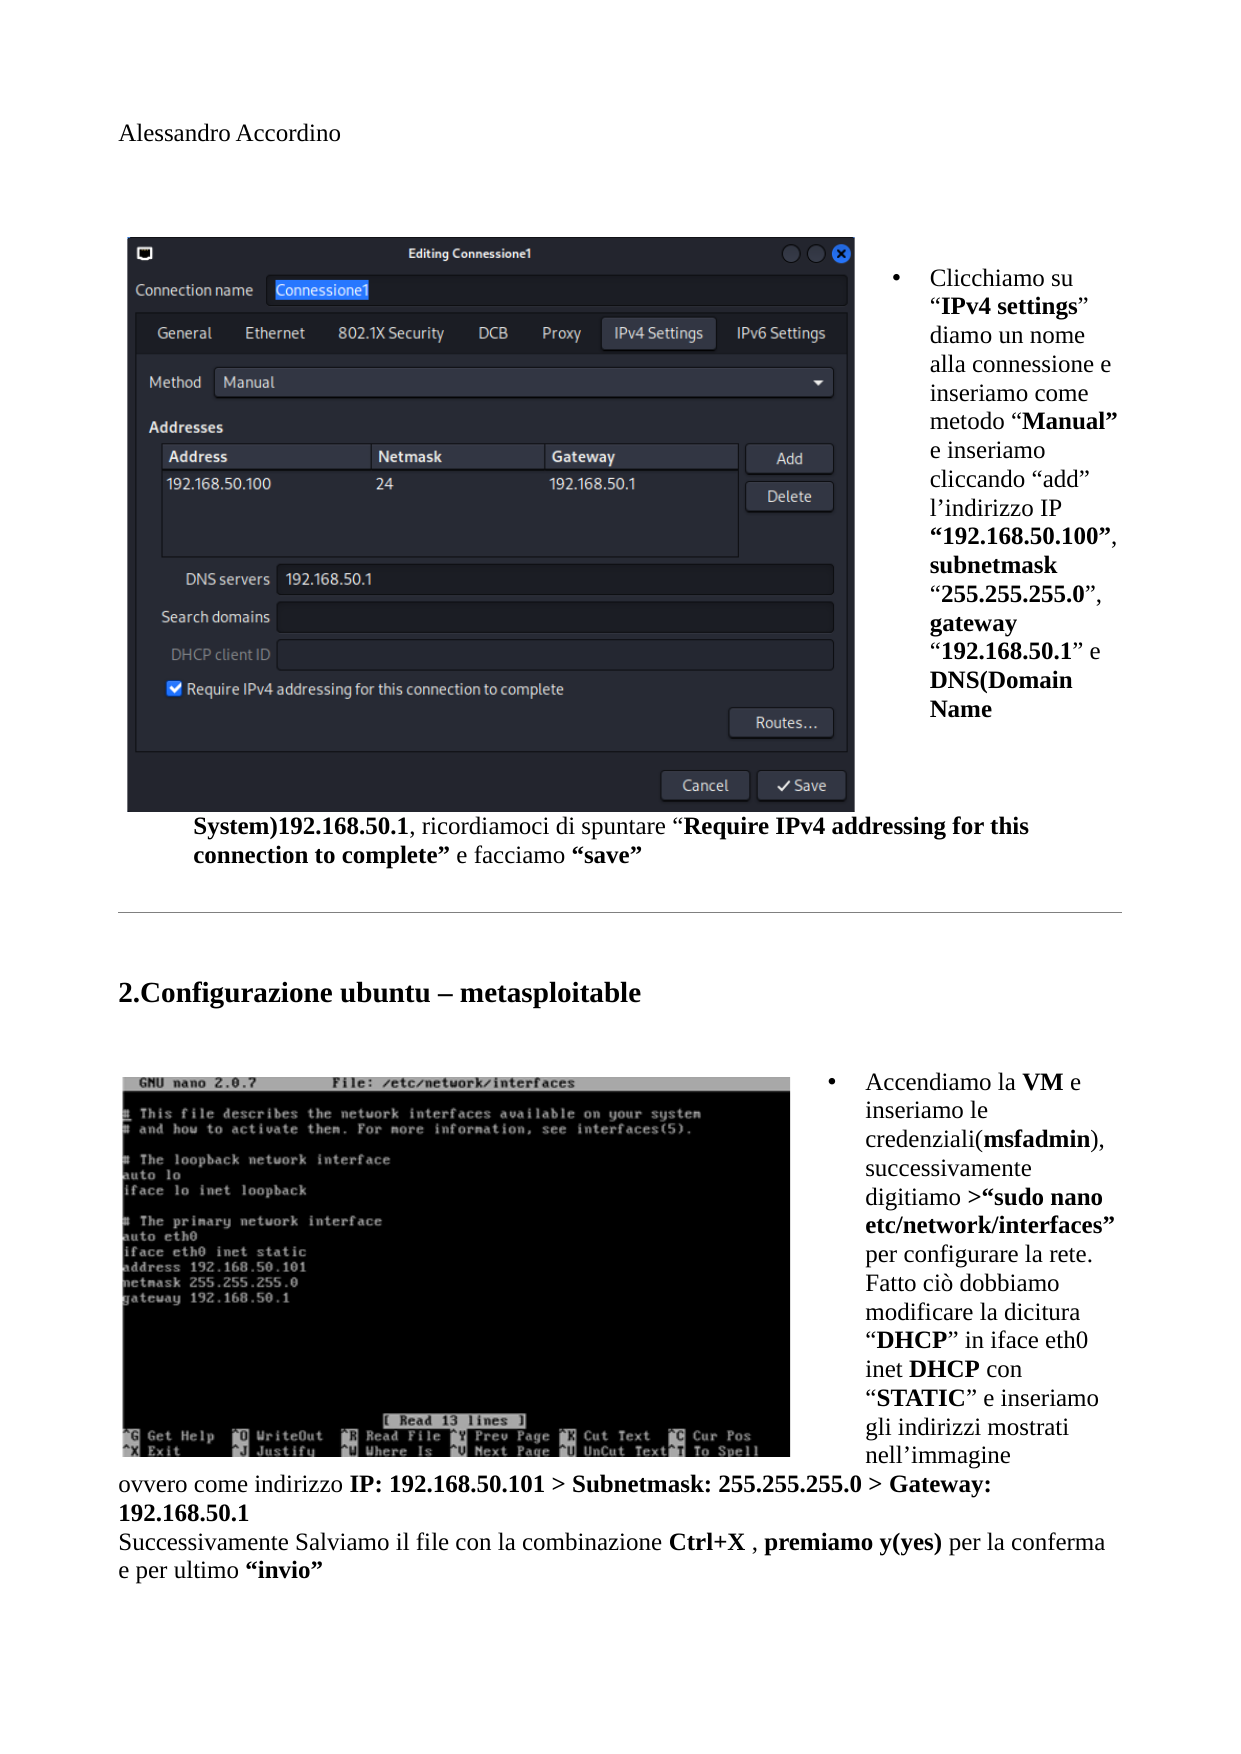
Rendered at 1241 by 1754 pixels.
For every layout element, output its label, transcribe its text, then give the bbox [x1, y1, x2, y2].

picture [122, 1077, 791, 1457]
list Accendiamo la VM e inseriamo le credenziali(msfadmin), successivamente digitiamo >“sudo nano etc/network/interfaces” per configurare la rete. Fatto ciò dobbiamo modificare la dicitura “DHCP” in iface eth0 inet DHCP con “STATIC” e inseriamo gli indirizzi mostrati nell’immagine [156, 1067, 1122, 1469]
text 2.Configurazione ubuntu – metasploitable [118, 976, 1122, 1009]
text Successivamente Salviamo il file con la combinazione Ctrl+X , premiamo y(yes) per la conferma e per ultimo “invio” [118, 1527, 1122, 1584]
text ovvero come indirizzo IP: 192.168.50.101 > Subnetmask: 255.255.255.0 > Gateway: 192.168.50.1 [118, 1469, 1122, 1527]
list Clicchiamo su “IPv4 settings” diamo un nome alla connessione e inseriamo come metodo “Manual” e inseriamo cliccando “add” l’indirizzo IP “192.168.50.100”, subnetmask “255.255.255.0”, gateway “192.168.50.1” e DNS(Domain Name System)192.168.50.1, ricordiamoci di spuntare “Require IPv4 addressing for this connection to complete” e facciamo “save” [156, 263, 1122, 869]
picture [127, 237, 855, 812]
